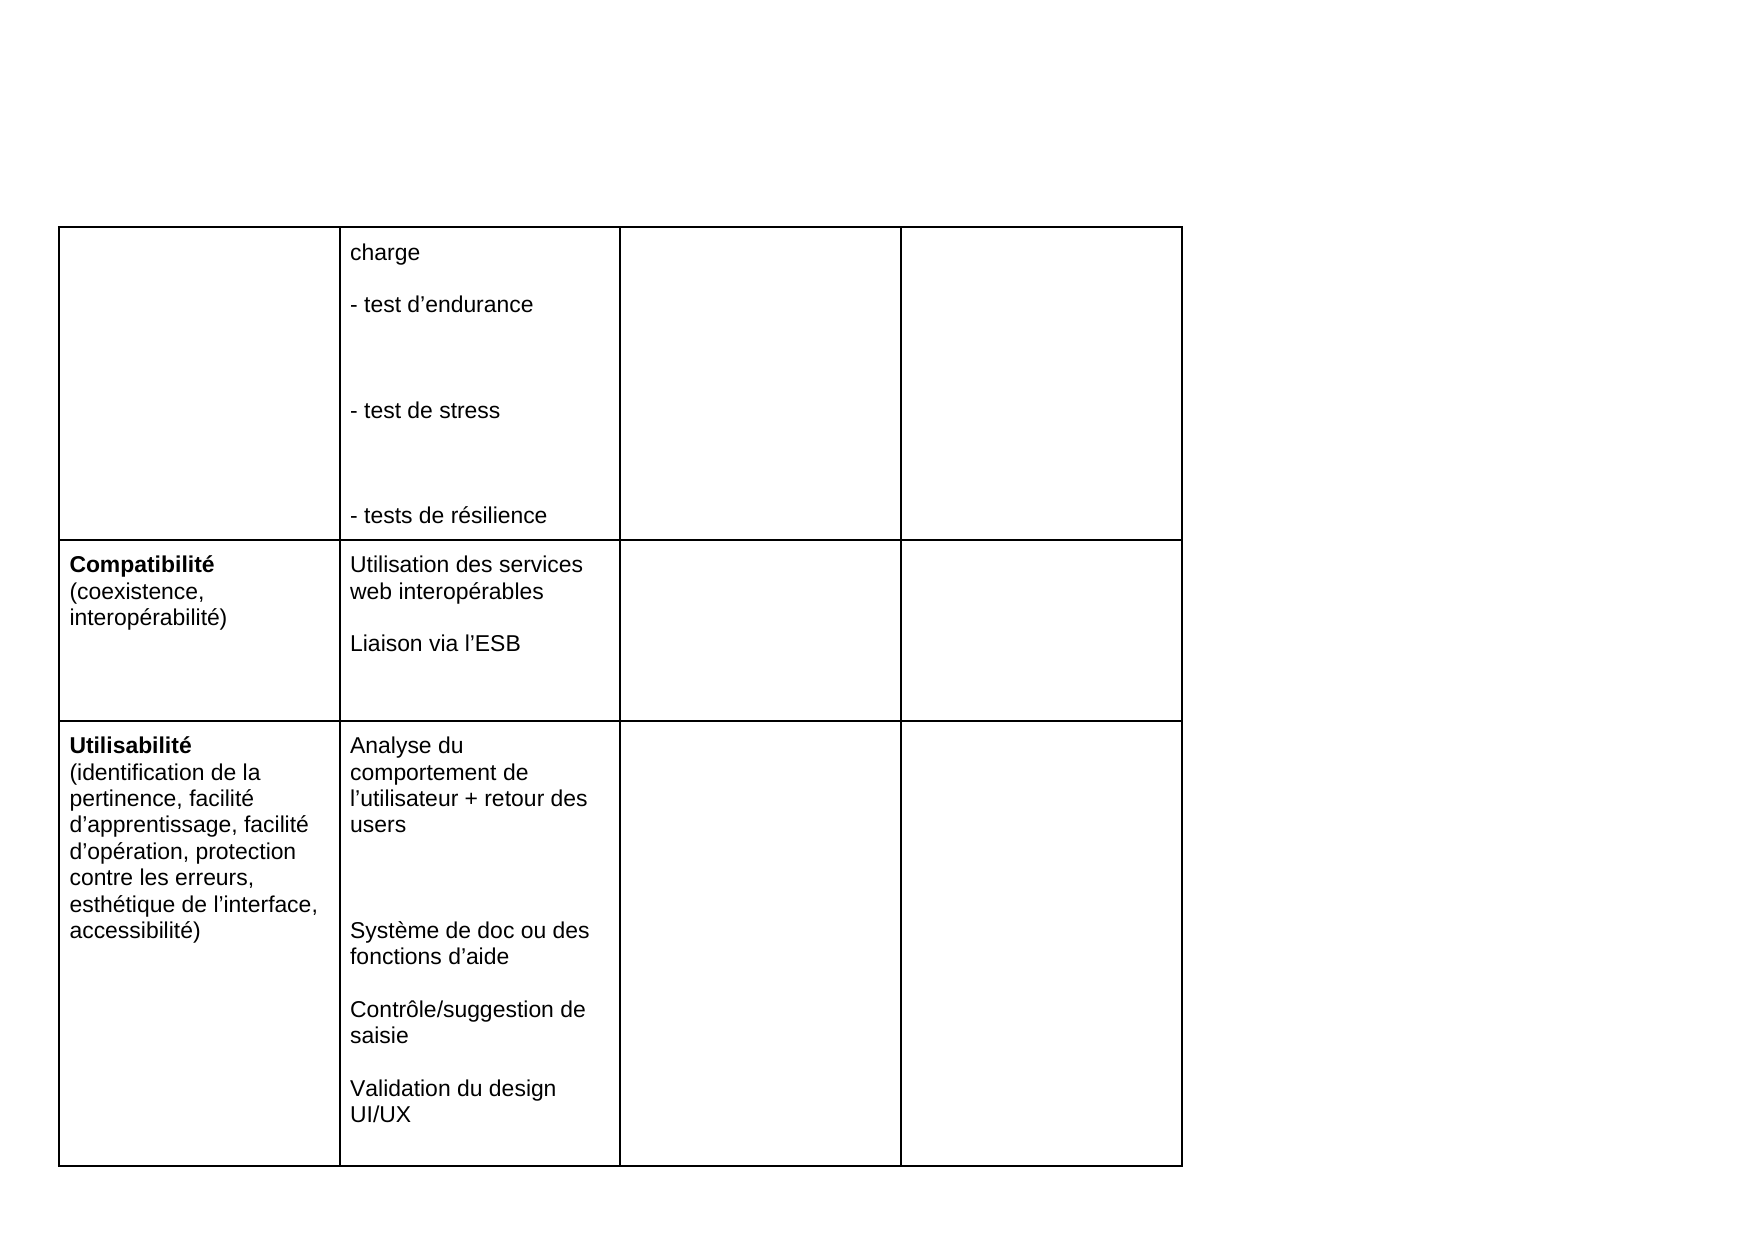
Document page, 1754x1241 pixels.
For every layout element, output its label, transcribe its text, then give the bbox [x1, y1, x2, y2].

table_cell [621, 722, 900, 1164]
table_cell [621, 228, 900, 539]
table_cell Utilisabilité (identification de la pertinence, facilité d’apprentissage, facilité d’opération, protection contre les erreurs, esthétique de l’interface, accessibilité) [60, 722, 339, 1164]
table_cell [60, 228, 339, 539]
table_cell charge - test d’endurance - test de stress - tests de résilience [341, 228, 619, 539]
table_cell Utilisation des services web interopérables Liaison via l’ESB [341, 541, 619, 720]
table_cell [621, 541, 900, 720]
table_cell [902, 541, 1181, 720]
table_cell [902, 228, 1181, 539]
table_cell [902, 722, 1181, 1164]
table_cell Analyse du comportement de l’utilisateur + retour des users Système de doc ou des fonctions d’aide Contrôle/suggestion de saisie Validation du design UI/UX [341, 722, 619, 1164]
table_cell Compatibilité (coexistence, interopérabilité) [60, 541, 339, 720]
